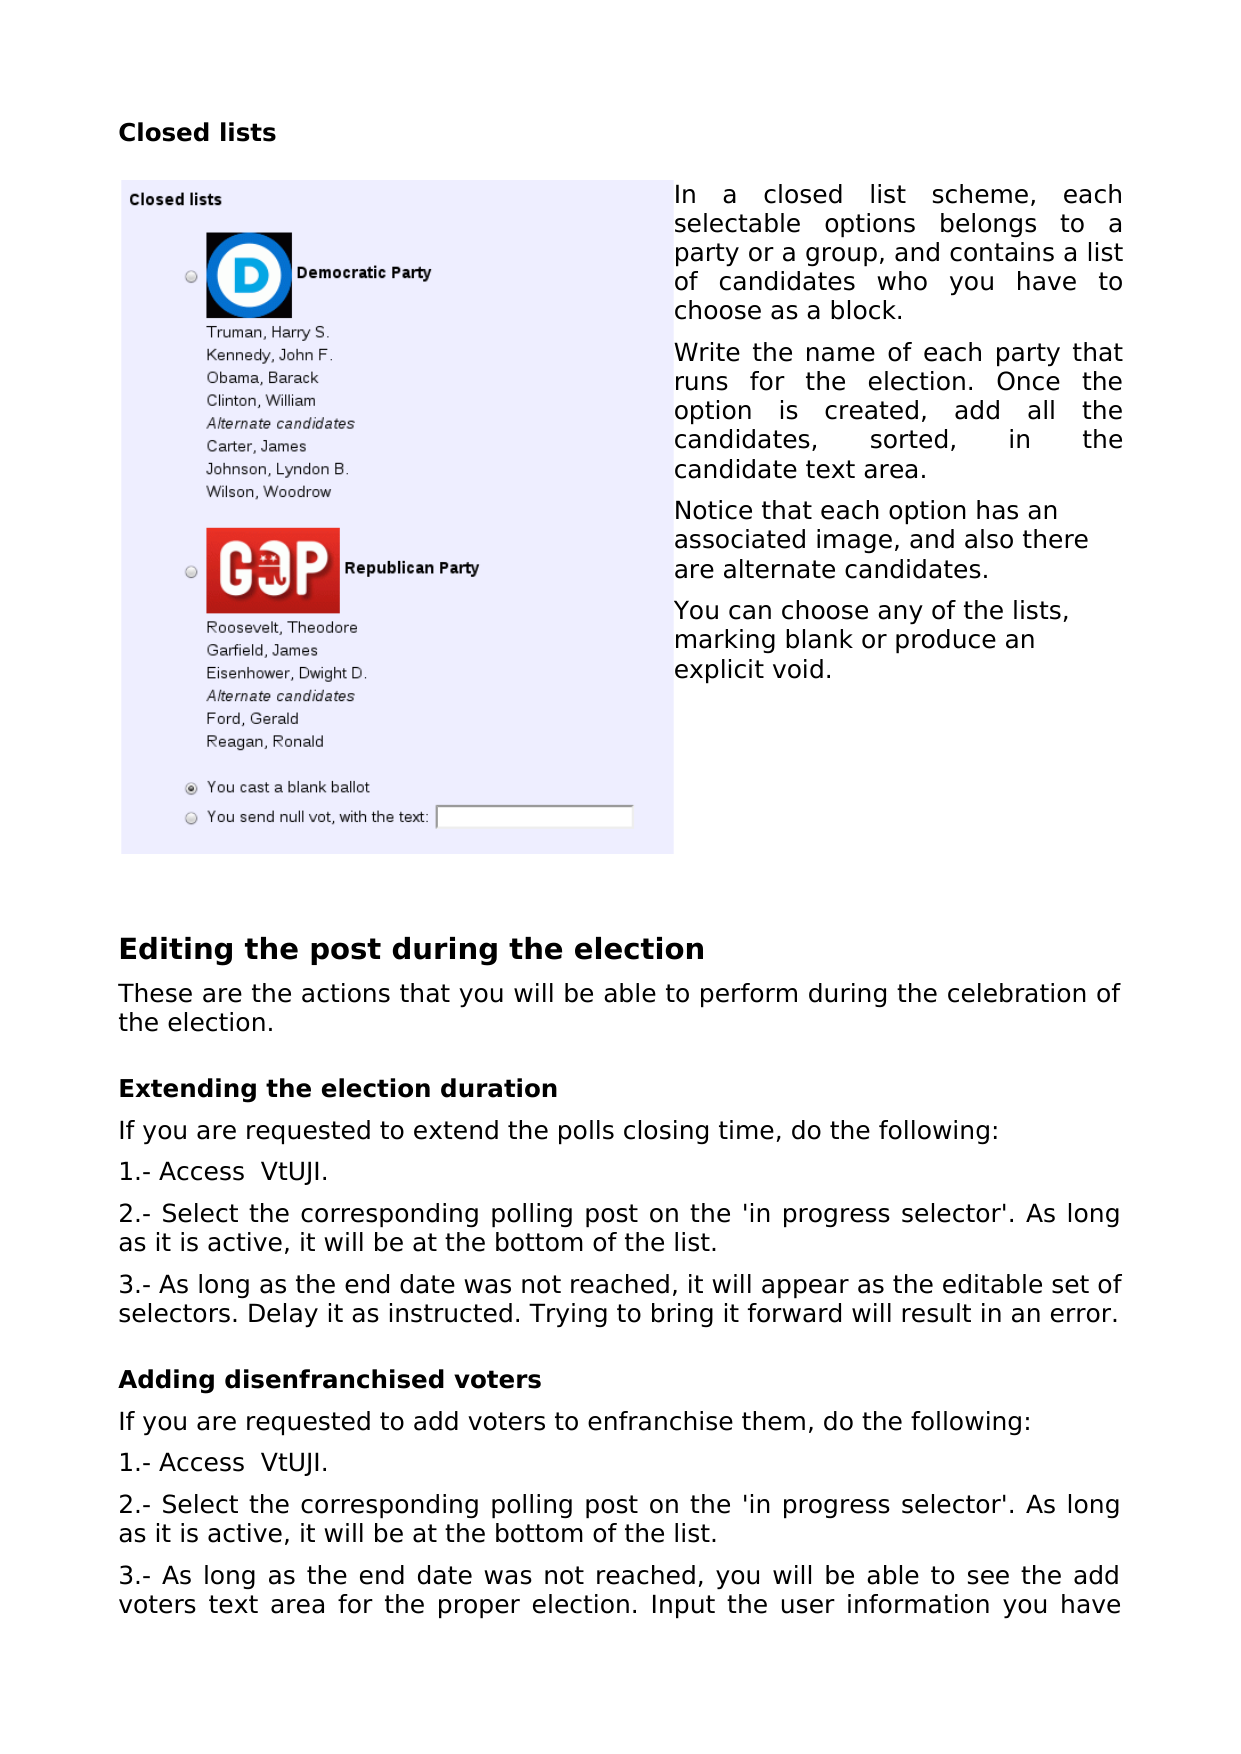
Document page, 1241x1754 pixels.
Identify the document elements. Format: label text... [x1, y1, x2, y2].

text In a closed list scheme, each selectable options belongs to a party or a group, and contains a list of candidates who you have to choose as a block. [674, 180, 1124, 326]
subtitle Closed lists [118, 118, 1122, 147]
subtitle Extending the election duration [118, 1075, 1122, 1103]
text 2.- Select the corresponding polling post on the 'in progress selector'. As long as it is active, it will be at the bottom of the list. [118, 1490, 1122, 1549]
text 3.- As long as the end date was not reached, it will appear as the editable set of selectors. Delay it as instructed. Trying to bring it forward will result in an error. [118, 1270, 1122, 1328]
text If you are requested to extend the polls closing time, do the following: [118, 1116, 1122, 1145]
text These are the actions that you will be able to perform during the celebration of the election. [118, 979, 1122, 1037]
subtitle Editing the post during the election [118, 932, 1122, 966]
text 1.- Access VtUJI. [118, 1449, 1122, 1478]
picture [121, 180, 674, 854]
text If you are requested to add voters to enfranchise them, do the following: [118, 1407, 1122, 1436]
subtitle Adding disenfranchised voters [118, 1366, 1122, 1394]
text 1.- Access VtUJI. [118, 1157, 1122, 1187]
text You can choose any of the lists, marking blank or produce an explicit void. [674, 597, 1124, 684]
text 2.- Select the corresponding polling post on the 'in progress selector'. As long as it is active, it will be at the bottom of the list. [118, 1199, 1122, 1257]
text Write the name of each party that runs for the election. Once the option is created, add all the candidates, sorted, in the candidate text area. [674, 338, 1124, 484]
text Notice that each option has an associated image, and also there are alternate candidates. [674, 497, 1124, 584]
text 3.- As long as the end date was not reached, you will be able to see the add voters text area for the proper election. Input the user information you have [118, 1561, 1122, 1619]
